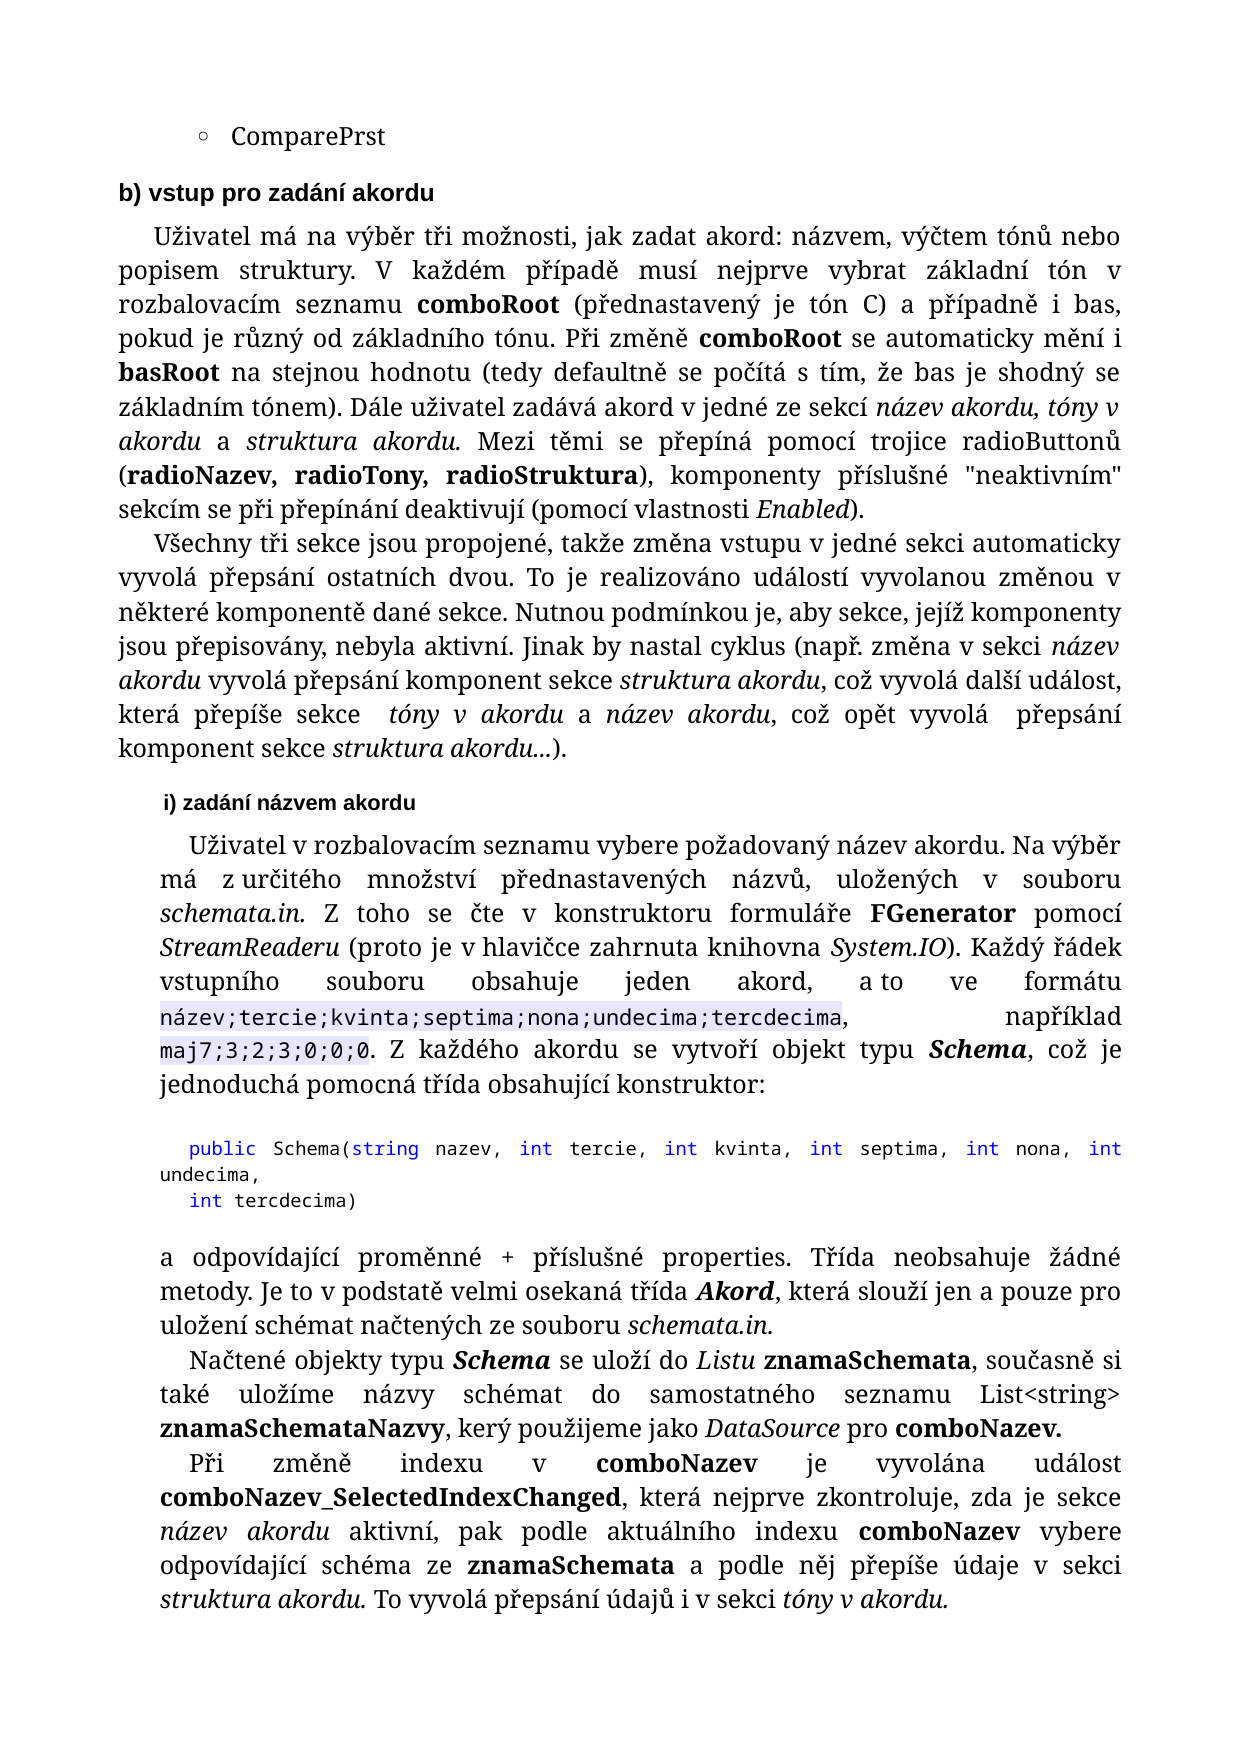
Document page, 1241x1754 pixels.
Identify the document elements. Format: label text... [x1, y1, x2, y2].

text a odpovídající proměnné + příslušné properties. Třída neobsahuje žádné metody. Je to v podstatě velmi osekaná třída Akord, která slouží jen a pouze pro uložení schémat načtených ze souboru schemata.in. [159, 1239, 1122, 1342]
text int tercdecima) [159, 1187, 1122, 1213]
text Načtené objekty typu Schema se uloží do Listu znamaSchemata, současně si také uložíme názvy schémat do samostatného seznamu List<string> znamaSchemataNazvy, kerý použijeme jako DataSource pro comboNazev. [159, 1342, 1122, 1444]
text Všechny tři sekce jsou propojené, takže změna vstupu v jedné sekci automaticky vyvolá přepsání ostatních dvou. To je realizováno událostí vyvolanou změnou v některé komponentě dané sekce. Nutnou podmínkou je, aby sekce, jejíž komponenty jsou přepisovány, nebyla aktivní. Jinak by nastal cyklus (např. změna v sekci název akordu vyvolá přepsání komponent sekce struktura akordu, což vyvolá další událost, která přepíše sekce tóny v akordu a název akordu, což opět vyvolá přepsání komponent sekce struktura akordu...). [118, 526, 1122, 764]
subtitle i) zadání názvem akordu [163, 790, 1122, 815]
list ComparePrst [193, 118, 1122, 152]
text Uživatel v rozbalovacím seznamu vybere požadovaný název akordu. Na výběr má z určitého množství přednastavených názvů, uložených v souboru schemata.in. Z toho se čte v konstruktoru formuláře FGenerator pomocí StreamReaderu (proto je v hlavičce zahrnuta knihovna System.IO). Každý řádek vstupního souboru obsahuje jeden akord, a to ve formátu název;tercie;kvinta;septima;nona;undecima;tercdecima, například maj7;3;2;3;0;0;0. Z každého akordu se vytvoří objekt typu Schema, což je jednoduchá pomocná třída obsahující konstruktor: [159, 828, 1122, 1100]
text Uživatel má na výběr tři možnosti, jak zadat akord: názvem, výčtem tónů nebo popisem struktury. V každém případě musí nejprve vybrat základní tón v rozbalovacím seznamu comboRoot (přednastavený je tón C) a případně i bas, pokud je různý od základního tónu. Při změně comboRoot se automaticky mění i basRoot na stejnou hodnotu (tedy defaultně se počítá s tím, že bas je shodný se základním tónem). Dále uživatel zadává akord v jedné ze sekcí název akordu, tóny v akordu a struktura akordu. Mezi těmi se přepíná pomocí trojice radioButtonů (radioNazev, radioTony, radioStruktura), komponenty příslušné "neaktivním" sekcím se při přepínání deaktivují (pomocí vlastnosti Enabled). [118, 219, 1122, 525]
text public Schema(string nazev, int tercie, int kvinta, int septima, int nona, int undecima, [159, 1136, 1122, 1187]
subtitle b) vstup pro zadání akordu [118, 178, 1122, 206]
text Při změně indexu v comboNazev je vyvolána událost comboNazev_SelectedIndexChanged, která nejprve zkontroluje, zda je sekce název akordu aktivní, pak podle aktuálního indexu comboNazev vybere odpovídající schéma ze znamaSchemata a podle něj přepíše údaje v sekci struktura akordu. To vyvolá přepsání údajů i v sekci tóny v akordu. [159, 1445, 1122, 1616]
